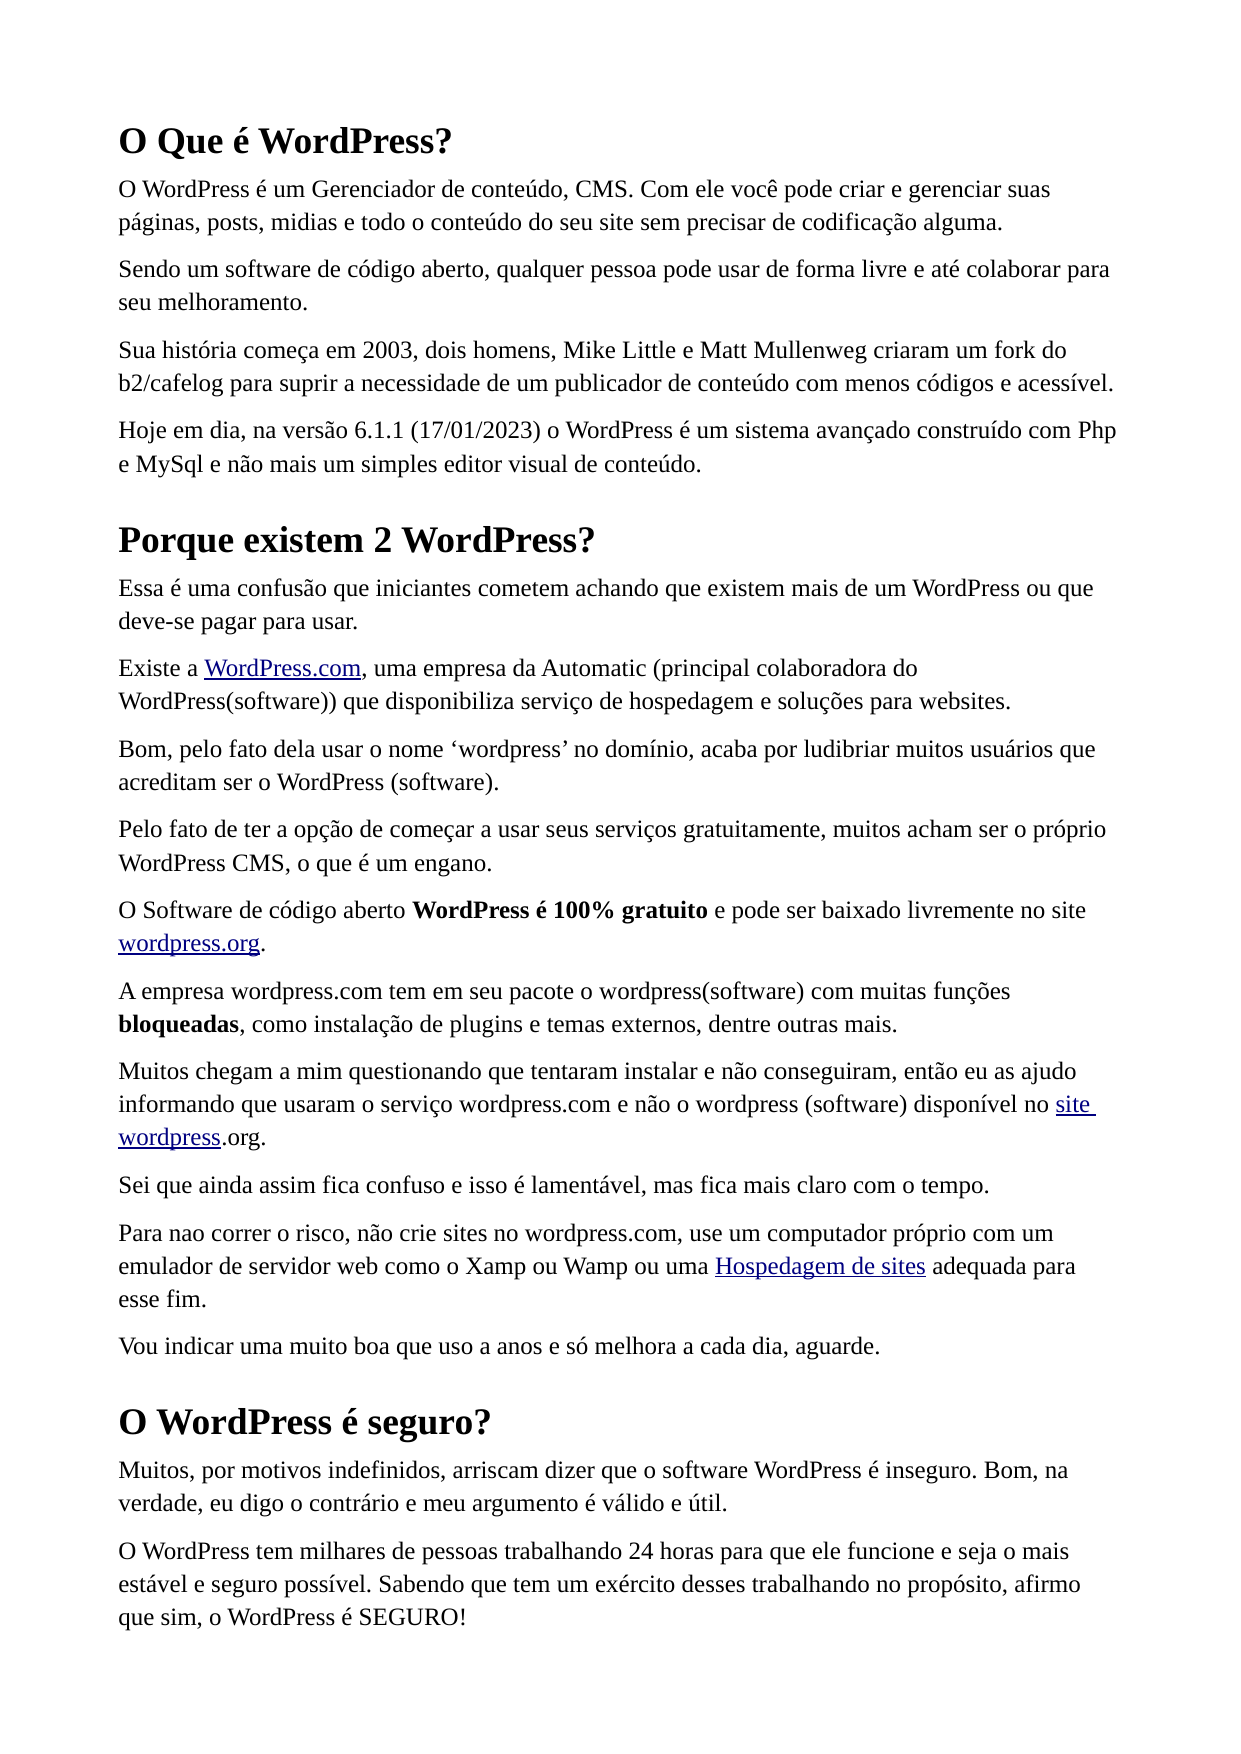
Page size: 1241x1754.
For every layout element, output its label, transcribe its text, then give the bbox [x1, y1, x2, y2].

subtitle O Que é WordPress? [118, 118, 1122, 161]
subtitle Porque existem 2 WordPress? [118, 517, 1122, 560]
text Hoje em dia, na versão 6.1.1 (17/01/2023) o WordPress é um sistema avançado construído com Php e MySql e não mais um simples editor visual de conteúdo. [118, 416, 1122, 477]
text Muitos, por motivos indefinidos, arriscam dizer que o software WordPress é inseguro. Bom, na verdade, eu digo o contrário e meu argumento é válido e útil. [118, 1455, 1122, 1517]
text Pelo fato de ter a opção de começar a usar seus serviços gratuitamente, muitos acham ser o próprio WordPress CMS, o que é um engano. [118, 814, 1122, 876]
text Vou indicar uma muito boa que uso a anos e só melhora a cada dia, aguarde. [118, 1331, 1122, 1360]
text Muitos chegam a mim questionando que tentaram instalar e não conseguiram, então eu as ajudo informando que usaram o serviço wordpress.com e não o wordpress (software) disponível no site wordpress.org. [118, 1056, 1122, 1151]
text Sei que ainda assim fica confuso e isso é lamentável, mas fica mais claro com o tempo. [118, 1170, 1122, 1199]
text Sua história começa em 2003, dois homens, Mike Little e Matt Mullenweg criaram um fork do b2/cafelog para suprir a necessidade de um publicador de conteúdo com menos códigos e acessível. [118, 335, 1122, 397]
text Existe a WordPress.com, uma empresa da Automatic (principal colaboradora do WordPress(software)) que disponibiliza serviço de hospedagem e soluções para websites. [118, 653, 1122, 715]
text Para nao correr o risco, não crie sites no wordpress.com, use um computador próprio com um emulador de servidor web como o Xamp ou Wamp ou uma Hospedagem de sites adequada para esse fim. [118, 1218, 1122, 1312]
text Sendo um software de código aberto, qualquer pessoa pode usar de forma livre e até colaborar para seu melhoramento. [118, 254, 1122, 316]
text A empresa wordpress.com tem em seu pacote o wordpress(software) com muitas funções bloqueadas, como instalação de plugins e temas externos, dentre outras mais. [118, 976, 1122, 1038]
text Bom, pelo fato dela usar o nome ‘wordpress’ no domínio, acaba por ludibriar muitos usuários que acreditam ser o WordPress (software). [118, 734, 1122, 796]
text O WordPress tem milhares de pessoas trabalhando 24 horas para que ele funcione e seja o mais estável e seguro possível. Sabendo que tem um exército desses trabalhando no propósito, afirmo que sim, o WordPress é SEGURO! [118, 1536, 1122, 1631]
text O WordPress é um Gerenciador de conteúdo, CMS. Com ele você pode criar e gerenciar suas páginas, posts, midias e todo o conteúdo do seu site sem precisar de codificação alguma. [118, 174, 1122, 236]
text O Software de código aberto WordPress é 100% gratuito e pode ser baixado livremente no site wordpress.org. [118, 895, 1122, 957]
text Essa é uma confusão que iniciantes cometem achando que existem mais de um WordPress ou que deve-se pagar para usar. [118, 573, 1122, 634]
subtitle O WordPress é seguro? [118, 1400, 1122, 1443]
